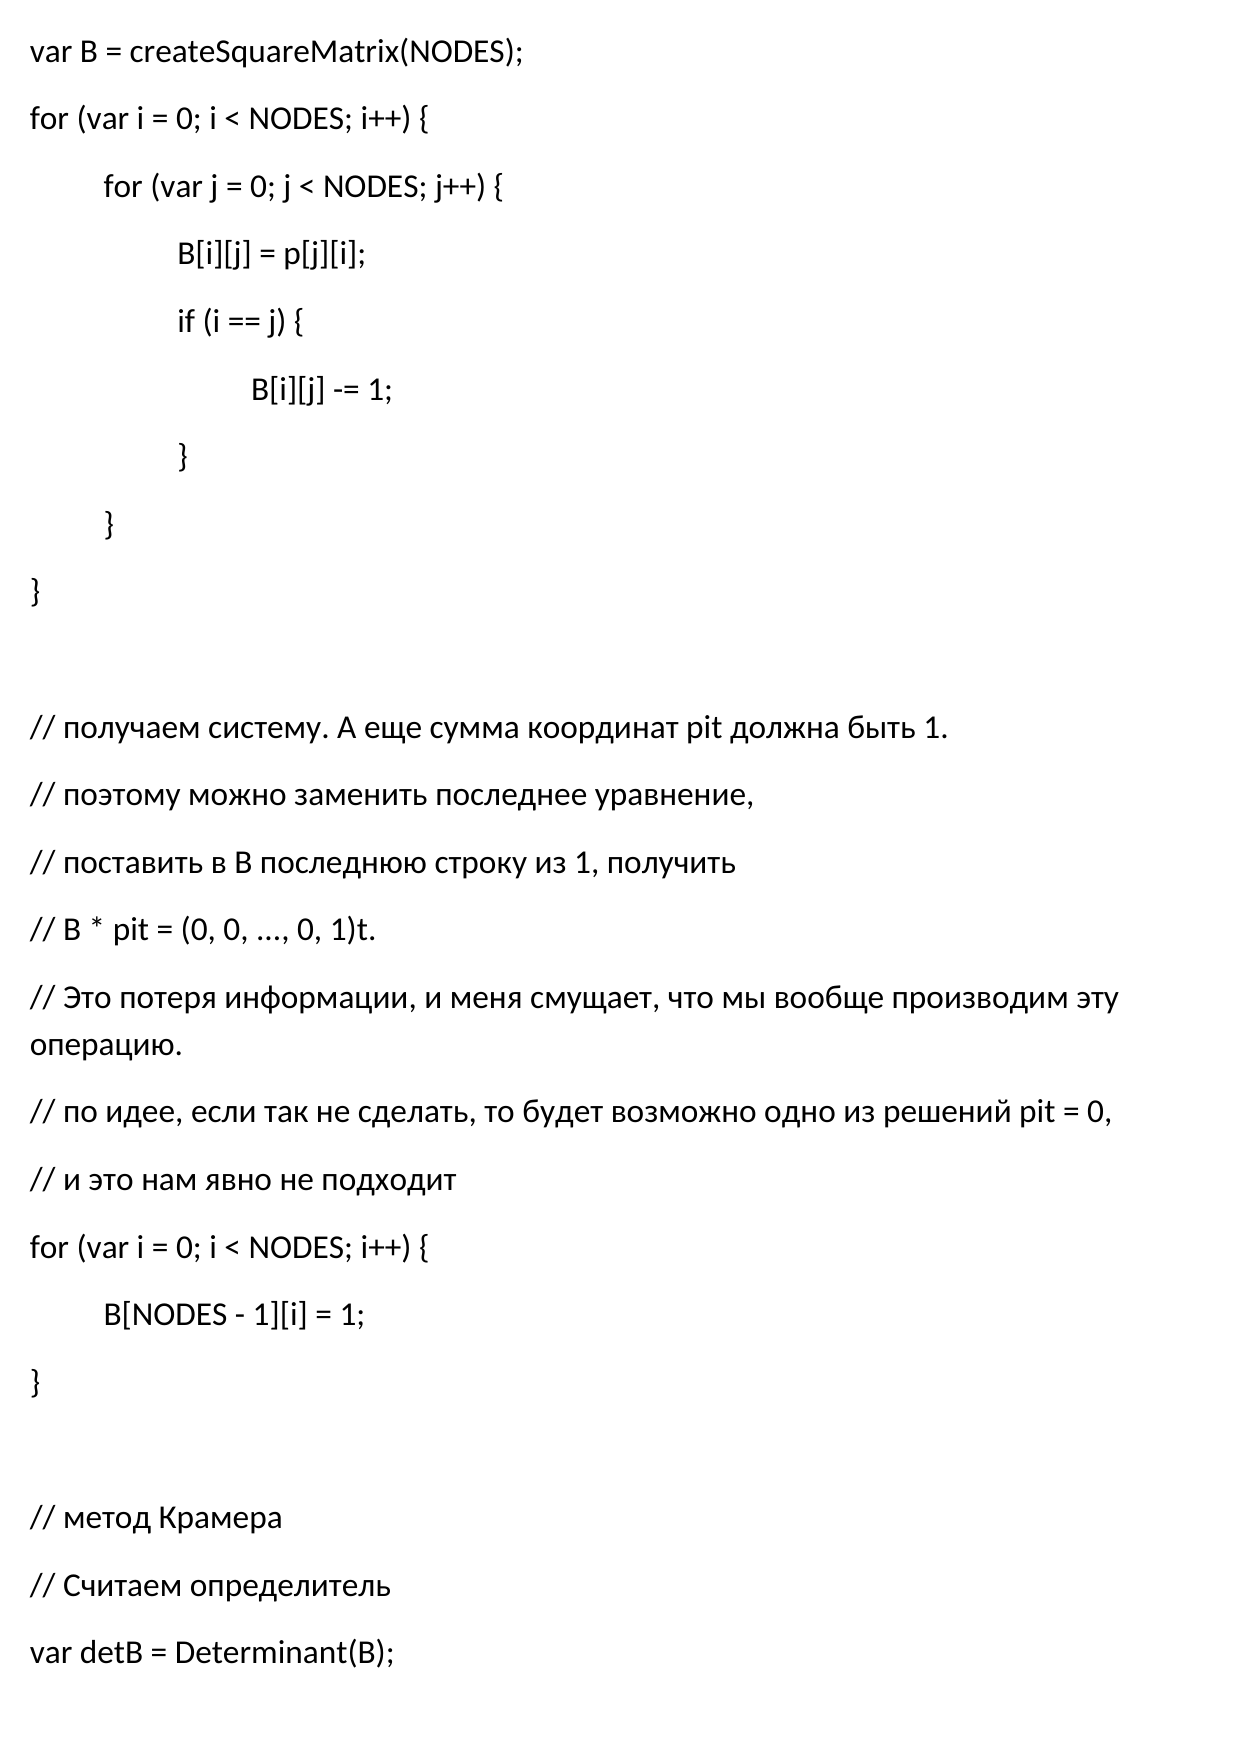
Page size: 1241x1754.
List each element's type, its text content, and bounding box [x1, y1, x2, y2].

text } [29, 503, 1211, 543]
text for (var j = 0; j < NODES; j++) { [29, 165, 1211, 206]
text // B * pit = (0, 0, ..., 0, 1)t. [29, 908, 1211, 949]
text B[i][j] = p[j][i]; [29, 232, 1211, 273]
text } [29, 570, 1211, 611]
text B[i][j] -= 1; [29, 368, 1211, 408]
text if (i == j) { [29, 300, 1211, 341]
text for (var i = 0; i < NODES; i++) { [29, 1226, 1211, 1266]
text // Это потеря информации, и меня смущает, что мы вообще производим эту операцию. [29, 976, 1211, 1063]
text var B = createSquareMatrix(NODES); [29, 29, 1211, 70]
text // получаем систему. А еще сумма координат pit должна быть 1. [29, 706, 1211, 746]
text // и это нам явно не подходит [29, 1158, 1211, 1199]
text var detB = Determinant(B); [29, 1631, 1211, 1672]
text } [29, 1361, 1211, 1402]
text } [29, 435, 1211, 476]
text // поставить в B последнюю строку из 1, получить [29, 841, 1211, 882]
text // метод Крамера [29, 1496, 1211, 1537]
text B[NODES - 1][i] = 1; [29, 1293, 1211, 1334]
text // поэтому можно заменить последнее уравнение, [29, 773, 1211, 814]
text // по идее, если так не сделать, то будет возможно одно из решений pit = 0, [29, 1090, 1211, 1131]
text for (var i = 0; i < NODES; i++) { [29, 97, 1211, 138]
text // Считаем определитель [29, 1564, 1211, 1604]
